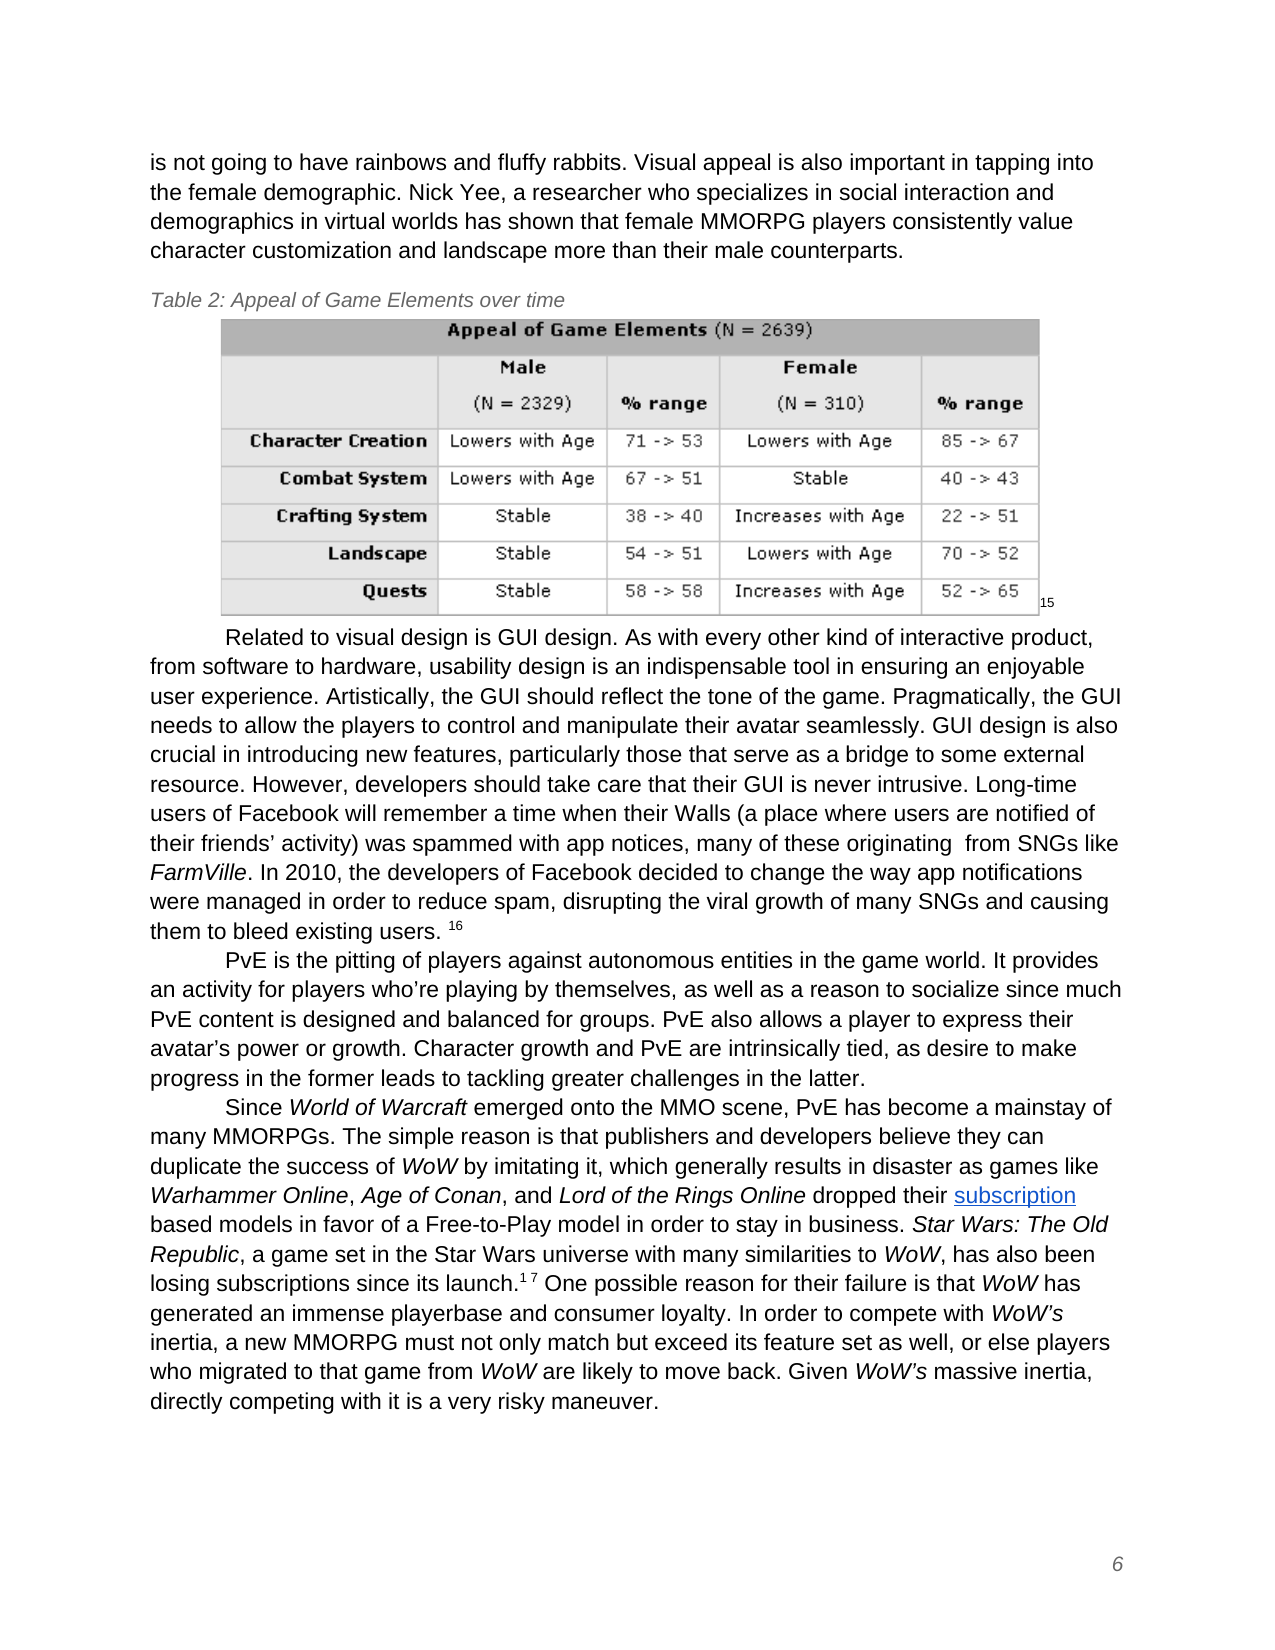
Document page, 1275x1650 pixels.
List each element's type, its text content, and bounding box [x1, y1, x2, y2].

text PvE is the pitting of players against autonomous entities in the game world. It provides an activity for players who’re playing by themselves, as well as a reason to socialize since much PvE content is designed and balanced for groups. PvE also allows a player to express their avatar’s power or growth. Character growth and PvE are intrinsically tied, as desire to make progress in the former leads to tackling greater challenges in the latter. [150, 948, 1125, 1091]
text is not going to have rainbows and fluffy rabbits. Visual appeal is also important in tapping into the female demographic. Nick Yee, a researcher who specializes in social interaction and demographics in virtual worlds has shown that female MMORPG players consistently value character customization and landscape more than their male counterparts. [150, 150, 1125, 264]
picture [220, 319, 1040, 616]
text Related to visual design is GUI design. As with every other kind of interactive product, from software to hardware, usability design is an indispensable tool in ensuring an enjoyable user experience. Artistically, the GUI should reflect the tone of the game. Pragmatically, the GUI needs to allow the players to control and manipulate their avatar seamlessly. GUI design is also crucial in introducing new features, particularly those that serve as a bridge to some external resource. However, developers should take care that their GUI is never intrusive. Long-time users of Facebook will remember a time when their Walls (a place where users are notified of their friends’ activity) was spammed with app notices, many of these originating from SNGs like FarmVille. In 2010, the developers of Facebook decided to change the way app notifications were managed in order to reduce spam, disrupting the viral growth of many SNGs and causing them to bleed existing users. 16 [150, 625, 1125, 944]
text 15 [150, 319, 1125, 621]
text Since World of Warcraft emerged onto the MMO scene, PvE has become a mainstay of many MMORPGs. The simple reason is that publishers and developers believe they can duplicate the success of WoW by imitating it, which generally results in disaster as games like Warhammer Online, Age of Conan, and Lord of the Rings Online dropped their subscription based models in favor of a Free-to-Play model in order to stay in business. Star Wars: The Old Republic, a game set in the Star Wars universe with many similarities to WoW, has also been losing subscriptions since its launch.1 7 One possible reason for their failure is that WoW has generated an immense playerbase and consumer loyalty. In order to compete with WoW’s inertia, a new MMORPG must not only match but exceed its feature set as well, or else players who migrated to that game from WoW are likely to move back. Given WoW’s massive inertia, directly competing with it is a very risky maneuver. [150, 1095, 1125, 1414]
subtitle Table 2: Appeal of Game Elements over time [150, 288, 1125, 312]
